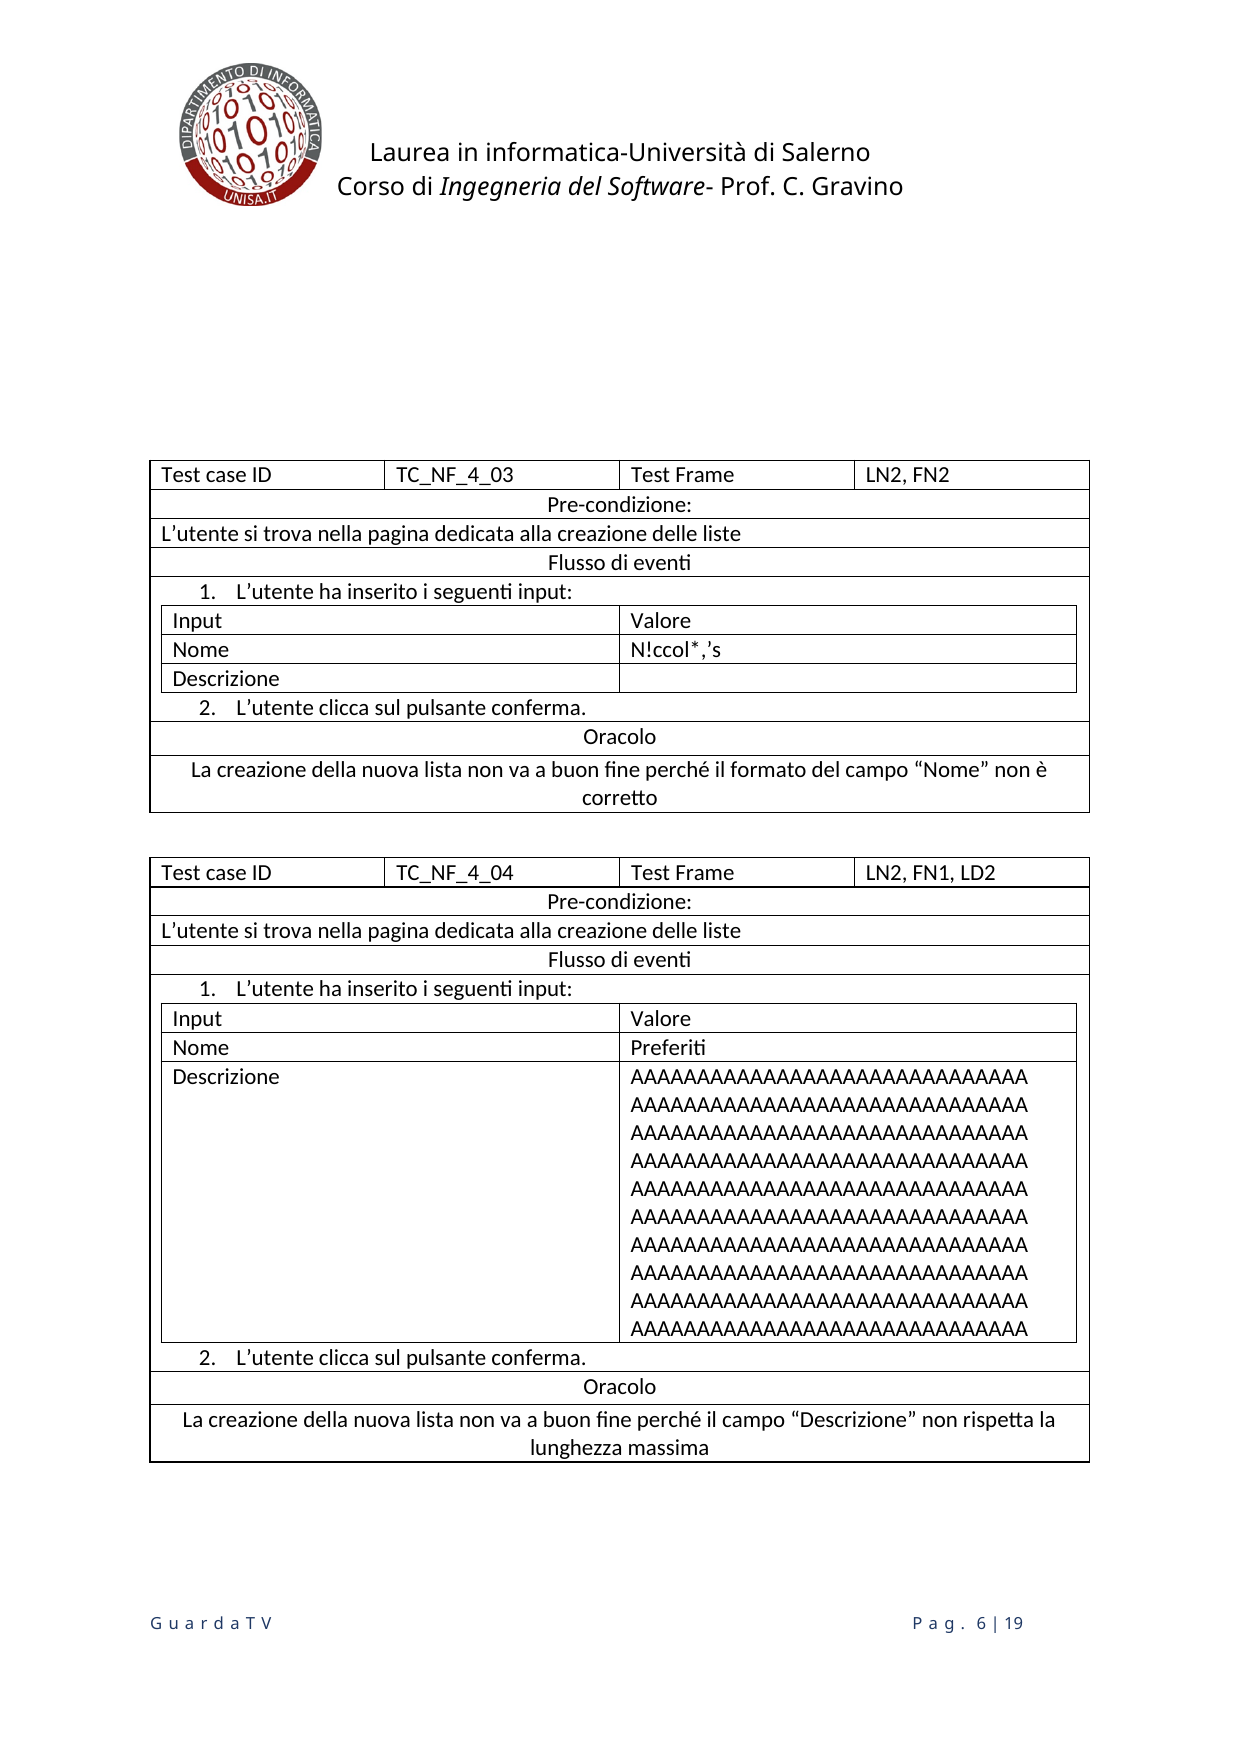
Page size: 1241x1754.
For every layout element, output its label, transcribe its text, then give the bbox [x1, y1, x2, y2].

table_cell L’utente si trova nella pagina dedicata alla creazione delle liste [151, 519, 1089, 547]
table_cell La creazione della nuova lista non va a buon fine perché il formato del campo “Nome” non è corretto [151, 756, 1089, 812]
table_cell Oracolo [151, 722, 1089, 754]
table_header Valore [620, 1004, 1076, 1032]
table_cell L’utente si trova nella pagina dedicata alla creazione delle liste [151, 916, 1089, 944]
table_cell La creazione della nuova lista non va a buon fine perché il campo “Descrizione” non rispetta la lunghezza massima [151, 1405, 1089, 1461]
table_header Test case ID [151, 461, 384, 489]
table_header LN2, FN2 [855, 461, 1089, 489]
table_cell L’utente ha inserito i seguenti input: L’utente clicca sul pulsante conferma. [151, 975, 1089, 1371]
table_cell Nome [162, 635, 619, 663]
table_cell Oracolo [151, 1372, 1089, 1404]
table_cell [620, 664, 1076, 692]
table_header Input [162, 1004, 619, 1032]
table_header Test Frame [620, 858, 854, 886]
table_cell L’utente ha inserito i seguenti input: L’utente clicca sul pulsante conferma. [151, 577, 1089, 721]
table_cell Flusso di eventi [151, 548, 1089, 576]
table_cell Descrizione [162, 1062, 619, 1342]
table_cell AAAAAAAAAAAAAAAAAAAAAAAAAAAAAA AAAAAAAAAAAAAAAAAAAAAAAAAAAAAA AAAAAAAAAAAAAAAAAAAAAAAAAAAAAA AAAAAAAAAAAAAAAAAAAAAAAAAAAAAA AAAAAAAAAAAAAAAAAAAAAAAAAAAAAA AAAAAAAAAAAAAAAAAAAAAAAAAAAAAA AAAAAAAAAAAAAAAAAAAAAAAAAAAAAA AAAAAAAAAAAAAAAAAAAAAAAAAAAAAA AAAAAAAAAAAAAAAAAAAAAAAAAAAAAA AAAAAAAAAAAAAAAAAAAAAAAAAAAAAA [620, 1062, 1076, 1342]
table_header TC_NF_4_03 [385, 461, 619, 489]
table_header TC_NF_4_04 [385, 858, 619, 886]
table_header LN2, FN1, LD2 [855, 858, 1089, 886]
table_header Test Frame [620, 461, 854, 489]
table_header Test case ID [151, 858, 384, 886]
table_cell Descrizione [162, 664, 619, 692]
table_cell Preferiti [620, 1033, 1076, 1061]
table_header Valore [620, 606, 1076, 634]
table_cell Nome [162, 1033, 619, 1061]
table_cell N!ccol*,’s [620, 635, 1076, 663]
table_cell Pre-condizione: [151, 888, 1089, 915]
table_cell Flusso di eventi [151, 946, 1089, 973]
table_header Input [162, 606, 619, 634]
table_cell Pre-condizione: [151, 490, 1089, 518]
